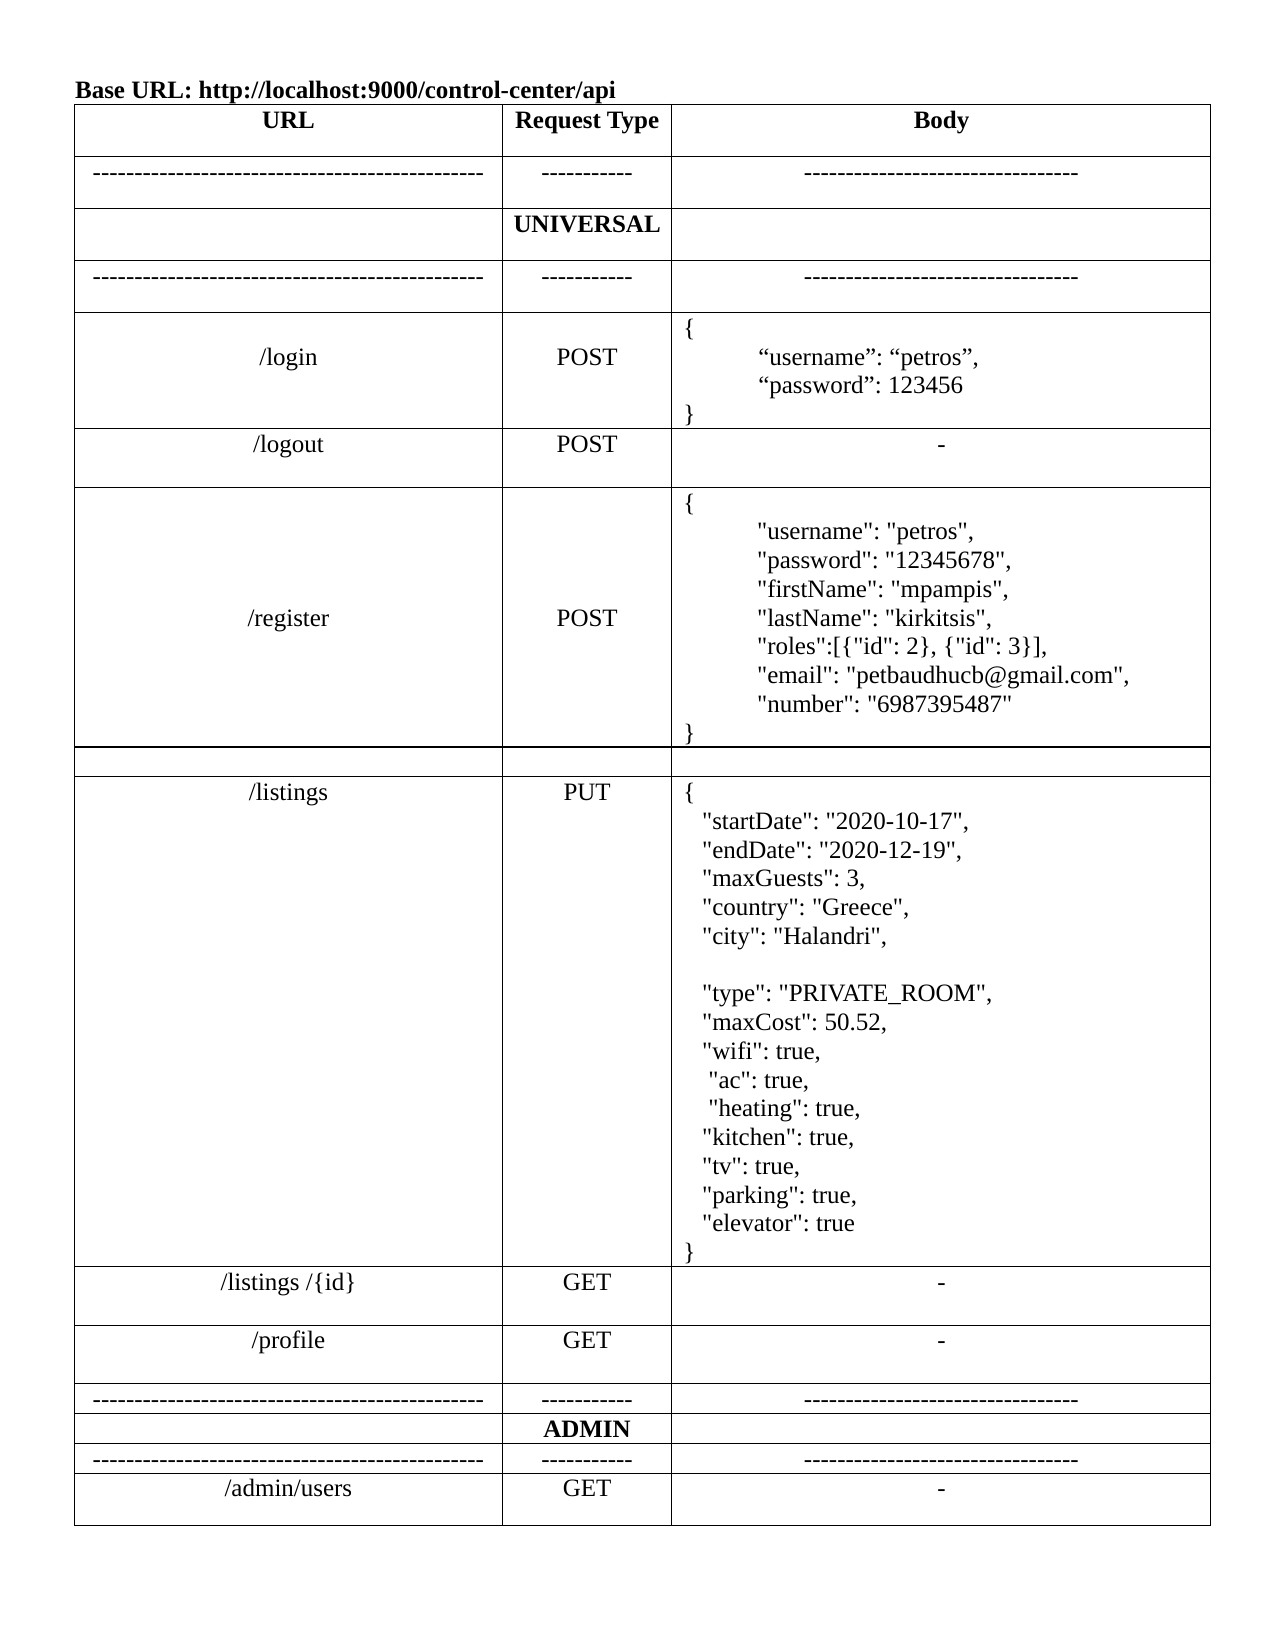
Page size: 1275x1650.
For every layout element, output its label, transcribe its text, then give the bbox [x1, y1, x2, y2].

table_cell [1211, 428, 1275, 487]
table_cell ----------------------------------------------- [75, 261, 502, 312]
table_cell [1211, 487, 1275, 746]
table_cell { "startDate": "2020-10-17", "endDate": "2020-12-19", "maxGuests": 3, "country": "Greece", "city": "Halandri", "type": "PRIVATE_ROOM", "maxCost": 50.52, "wifi": true, "ac": true, "heating": true, "kitchen": true, "tv": true, "parking": true, "elevator": true } [672, 777, 1210, 1266]
table_cell --------------------------------- [672, 1444, 1210, 1472]
table_cell [1211, 1325, 1275, 1383]
table_cell [503, 748, 671, 776]
table_cell [1211, 776, 1275, 1266]
table_cell ADMIN [503, 1414, 671, 1443]
table_cell ----------------------------------------------- [75, 157, 502, 208]
table_cell { “username”: “petros”, “password”: 123456 } [672, 313, 1210, 428]
table_cell POST [503, 429, 671, 487]
table_cell ----------- [503, 157, 671, 208]
table_cell --------------------------------- [672, 157, 1210, 208]
table_cell /admin/users [75, 1474, 502, 1524]
table_cell /register [75, 488, 502, 746]
table_cell [1211, 1266, 1275, 1324]
table_cell [75, 1414, 502, 1443]
table_cell [1211, 1443, 1275, 1472]
table_cell ----------- [503, 1444, 671, 1472]
table_cell - [672, 1474, 1210, 1524]
table_cell [75, 748, 502, 776]
table_cell [1211, 1473, 1275, 1524]
table_cell --------------------------------- [672, 261, 1210, 312]
table_cell - [672, 1326, 1210, 1383]
table_header Request Type [503, 105, 671, 156]
table_header [1211, 104, 1275, 156]
table_cell - [672, 1267, 1210, 1324]
table_cell [1211, 208, 1275, 260]
table_cell { "username": "petros", "password": "12345678", "firstName": "mpampis", "lastName": "kirkitsis", "roles":[{"id": 2}, {"id": 3}], "email": "petbaudhucb@gmail.com", "number": "6987395487" } [672, 488, 1210, 746]
table_cell ----------- [503, 261, 671, 312]
table_cell /logout [75, 429, 502, 487]
table_cell [1211, 746, 1275, 776]
table_cell GET [503, 1326, 671, 1383]
table_cell /listings [75, 777, 502, 1266]
table_cell /profile [75, 1326, 502, 1383]
table_cell ----------- [503, 1384, 671, 1413]
table_cell /listings /{id} [75, 1267, 502, 1324]
table_cell PUT [503, 777, 671, 1266]
table_cell ----------------------------------------------- [75, 1384, 502, 1413]
table_cell GET [503, 1267, 671, 1324]
table_cell [75, 209, 502, 260]
table_cell POST [503, 488, 671, 746]
table_cell - [672, 429, 1210, 487]
table_cell --------------------------------- [672, 1384, 1210, 1413]
table_cell ----------------------------------------------- [1211, 260, 1275, 312]
table_cell [672, 1414, 1210, 1443]
table_cell [1211, 1413, 1275, 1443]
table_cell /login [75, 313, 502, 428]
table_cell POST [503, 313, 671, 428]
table_cell [672, 748, 1210, 776]
table_cell [1211, 1383, 1275, 1413]
table_cell ----------------------------------------------- [75, 1444, 502, 1472]
table_cell [672, 209, 1210, 260]
table_cell UNIVERSAL [503, 209, 671, 260]
table_cell GET [503, 1474, 671, 1524]
table_cell ----------------------------------------------- [1211, 156, 1275, 208]
table_header URL [75, 105, 502, 156]
table_cell [1211, 312, 1275, 428]
table_header Body [672, 105, 1210, 156]
